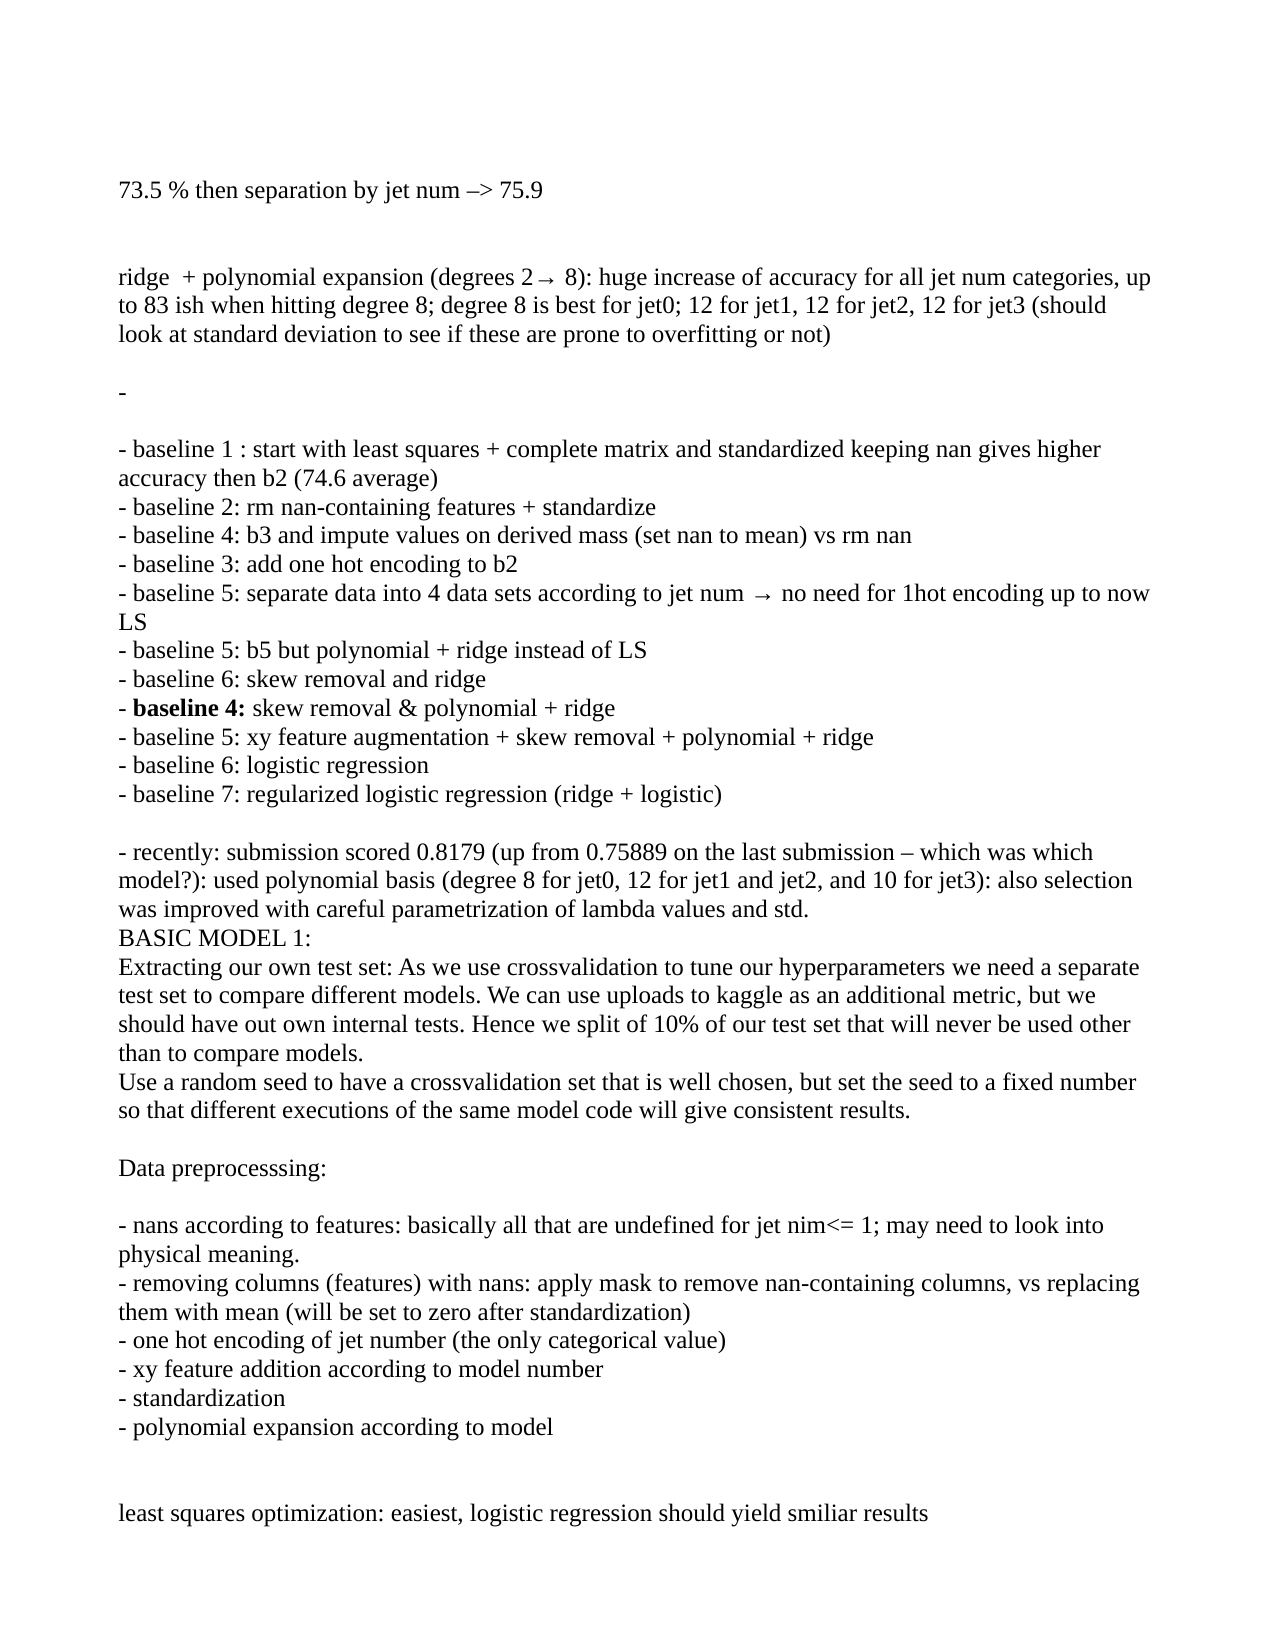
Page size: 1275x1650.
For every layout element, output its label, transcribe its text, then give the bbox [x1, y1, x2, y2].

text - one hot encoding of jet number (the only categorical value) [118, 1326, 1157, 1354]
text - nans according to features: basically all that are undefined for jet nim<= 1; may need to look into physical meaning. [118, 1211, 1157, 1268]
text BASIC MODEL 1: [118, 923, 1157, 952]
text ridge + polynomial expansion (degrees 2→ 8): huge increase of accuracy for all jet num categories, up to 83 ish when hitting degree 8; degree 8 is best for jet0; 12 for jet1, 12 for jet2, 12 for jet3 (should look at standard deviation to see if these are prone to overfitting or not) [118, 262, 1157, 348]
text - removing columns (features) with nans: apply mask to remove nan-containing columns, vs replacing them with mean (will be set to zero after standardization) [118, 1268, 1157, 1326]
text - baseline 5: b5 but polynomial + ridge instead of LS [118, 636, 1157, 664]
text - baseline 5: separate data into 4 data sets according to jet num → no need for 1hot encoding up to now LS [118, 578, 1157, 636]
text - baseline 7: regularized logistic regression (ridge + logistic) [118, 779, 1157, 808]
text Data preprocesssing: [118, 1153, 1157, 1182]
text - polynomial expansion according to model [118, 1412, 1157, 1441]
text least squares optimization: easiest, logistic regression should yield smiliar results [118, 1498, 1157, 1527]
text - baseline 6: skew removal and ridge [118, 664, 1157, 693]
text - baseline 6: logistic regression [118, 751, 1157, 779]
text - baseline 4: b3 and impute values on derived mass (set nan to mean) vs rm nan [118, 521, 1157, 549]
text - baseline 2: rm nan-containing features + standardize [118, 492, 1157, 521]
text Use a random seed to have a crossvalidation set that is well chosen, but set the seed to a fixed number so that different executions of the same model code will give consistent results. [118, 1067, 1157, 1124]
text 73.5 % then separation by jet num –> 75.9 [118, 147, 1157, 204]
text - [118, 377, 1157, 406]
text - baseline 4: skew removal & polynomial + ridge [118, 693, 1157, 722]
text Extracting our own test set: As we use crossvalidation to tune our hyperparameters we need a separate test set to compare different models. We can use uploads to kaggle as an additional metric, but we should have out own internal tests. Hence we split of 10% of our test set that will never be used other than to compare models. [118, 952, 1157, 1067]
text - baseline 5: xy feature augmentation + skew removal + polynomial + ridge [118, 722, 1157, 751]
text - baseline 3: add one hot encoding to b2 [118, 549, 1157, 578]
text - recently: submission scored 0.8179 (up from 0.75889 on the last submission – which was which model?): used polynomial basis (degree 8 for jet0, 12 for jet1 and jet2, and 10 for jet3): also selection was improved with careful parametrization of lambda values and std. [118, 837, 1157, 923]
text - standardization [118, 1383, 1157, 1412]
text - xy feature addition according to model number [118, 1354, 1157, 1383]
text - baseline 1 : start with least squares + complete matrix and standardized keeping nan gives higher accuracy then b2 (74.6 average) [118, 434, 1157, 492]
